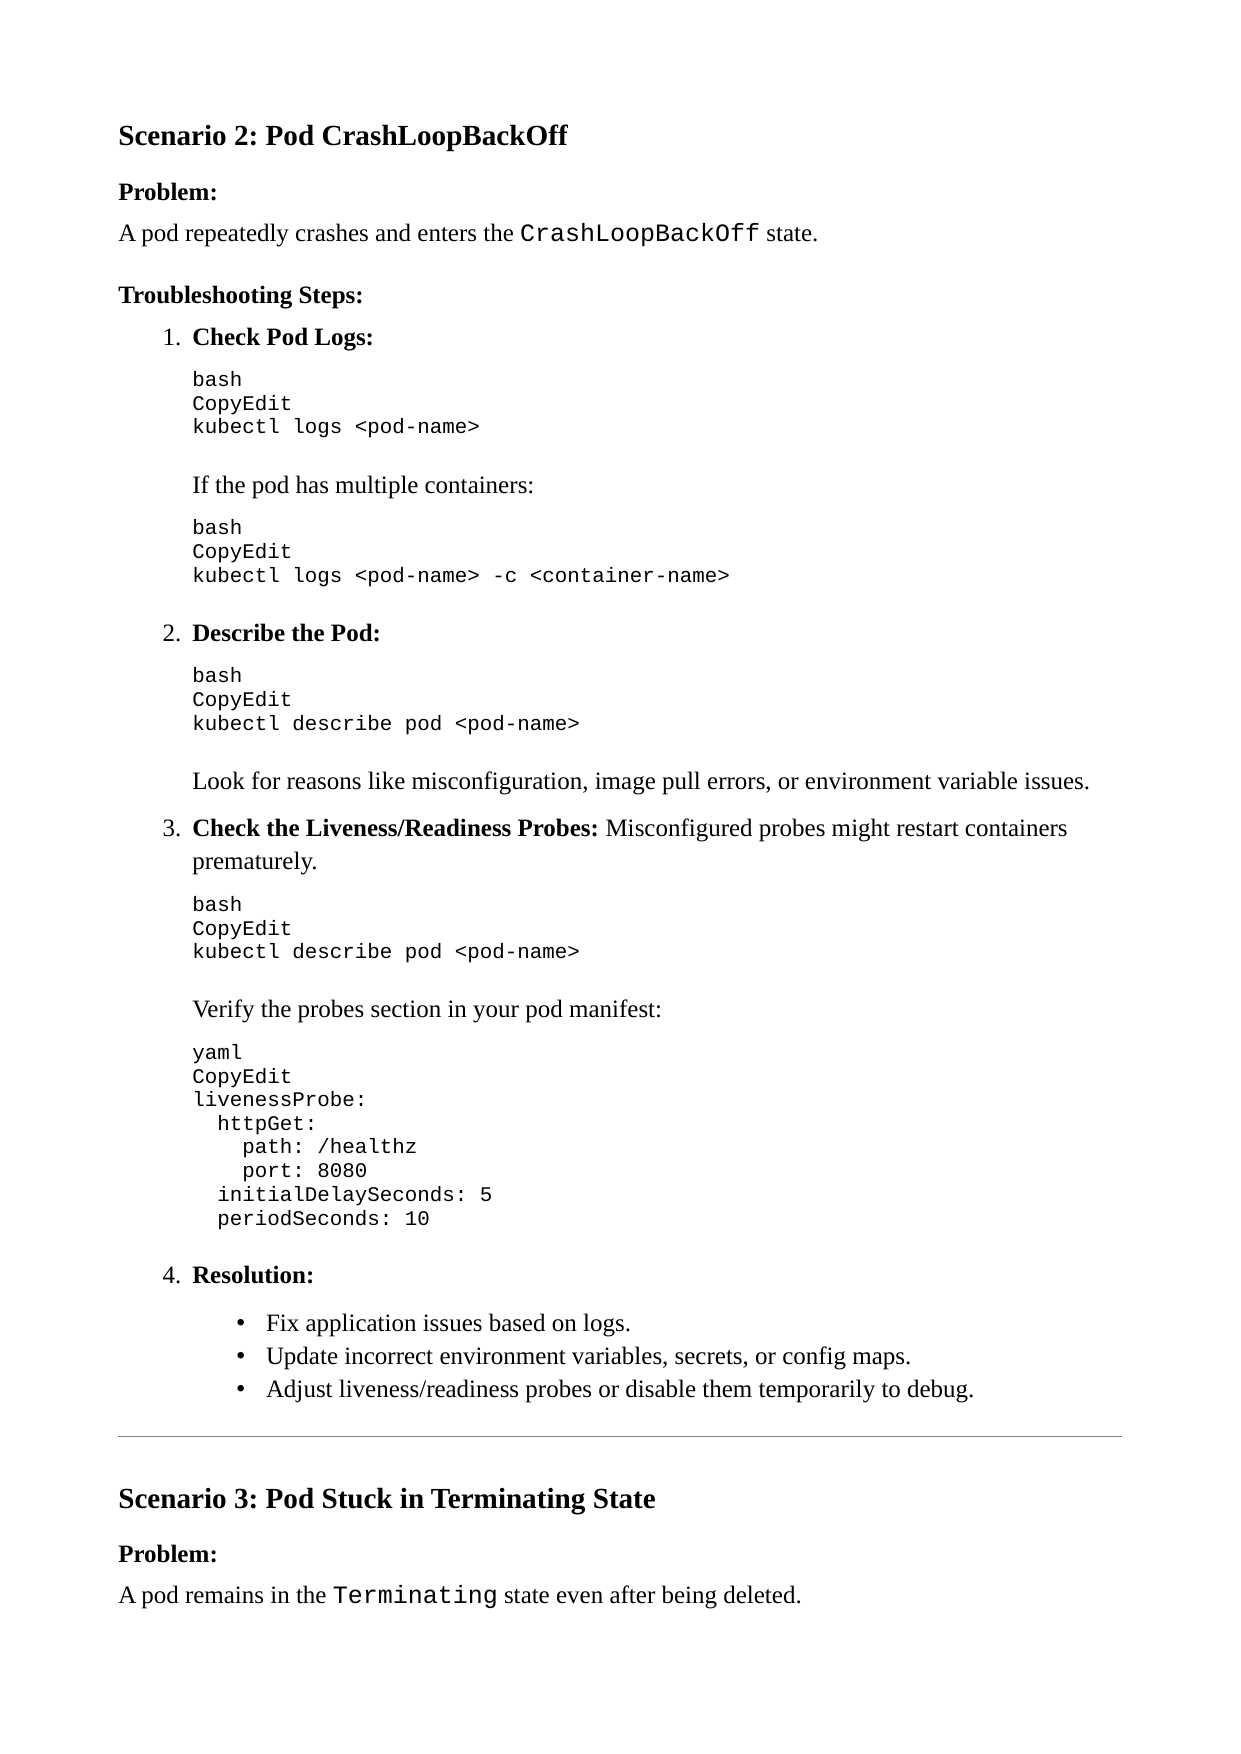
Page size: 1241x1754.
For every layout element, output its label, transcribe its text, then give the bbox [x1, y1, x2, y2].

list CopyEdit [162, 1066, 1122, 1089]
list Check Pod Logs: [162, 322, 1122, 350]
list yaml [162, 1042, 1122, 1066]
list bash [162, 369, 1122, 393]
subtitle Problem: [118, 177, 1122, 205]
list port: 8080 [162, 1160, 1122, 1184]
list path: /healthz [162, 1137, 1122, 1160]
list kubectl describe pod <pod-name> [162, 713, 1122, 736]
list Update incorrect environment variables, secrets, or config maps. [236, 1341, 1122, 1370]
list Resolution: [162, 1261, 1122, 1289]
list livenessProbe: [162, 1089, 1122, 1113]
subtitle Problem: [118, 1539, 1122, 1568]
subtitle Troubleshooting Steps: [118, 280, 1122, 309]
list Look for reasons like misconfiguration, image pull errors, or environment variable issues. [162, 766, 1122, 794]
list If the pod has multiple containers: [162, 470, 1122, 498]
list bash [162, 665, 1122, 689]
list bash [162, 894, 1122, 918]
list Adjust liveness/readiness probes or disable them temporarily to debug. [236, 1374, 1122, 1403]
list periodSeconds: 10 [162, 1207, 1122, 1231]
list Describe the Pod: [162, 618, 1122, 646]
subtitle Scenario 2: Pod CrashLoopBackOff [118, 118, 1122, 152]
text A pod remains in the Terminating state even after being deleted. [118, 1581, 1122, 1611]
list initialDelaySeconds: 5 [162, 1184, 1122, 1207]
subtitle Scenario 3: Pod Stuck in Terminating State [118, 1481, 1122, 1514]
list CopyEdit [162, 689, 1122, 713]
list CopyEdit [162, 918, 1122, 941]
text A pod repeatedly crashes and enters the CrashLoopBackOff state. [118, 218, 1122, 249]
list CopyEdit [162, 393, 1122, 417]
list kubectl logs <pod-name> [162, 417, 1122, 440]
list kubectl logs <pod-name> -c <container-name> [162, 564, 1122, 588]
list kubectl describe pod <pod-name> [162, 941, 1122, 965]
list Check the Liveness/Readiness Probes: Misconfigured probes might restart containers prematurely. [162, 813, 1122, 875]
list CopyEdit [162, 541, 1122, 564]
list httpGet: [162, 1113, 1122, 1137]
list Verify the probes section in your pod manifest: [162, 994, 1122, 1023]
list bash [162, 517, 1122, 541]
list Fix application issues based on logs. [236, 1308, 1122, 1337]
